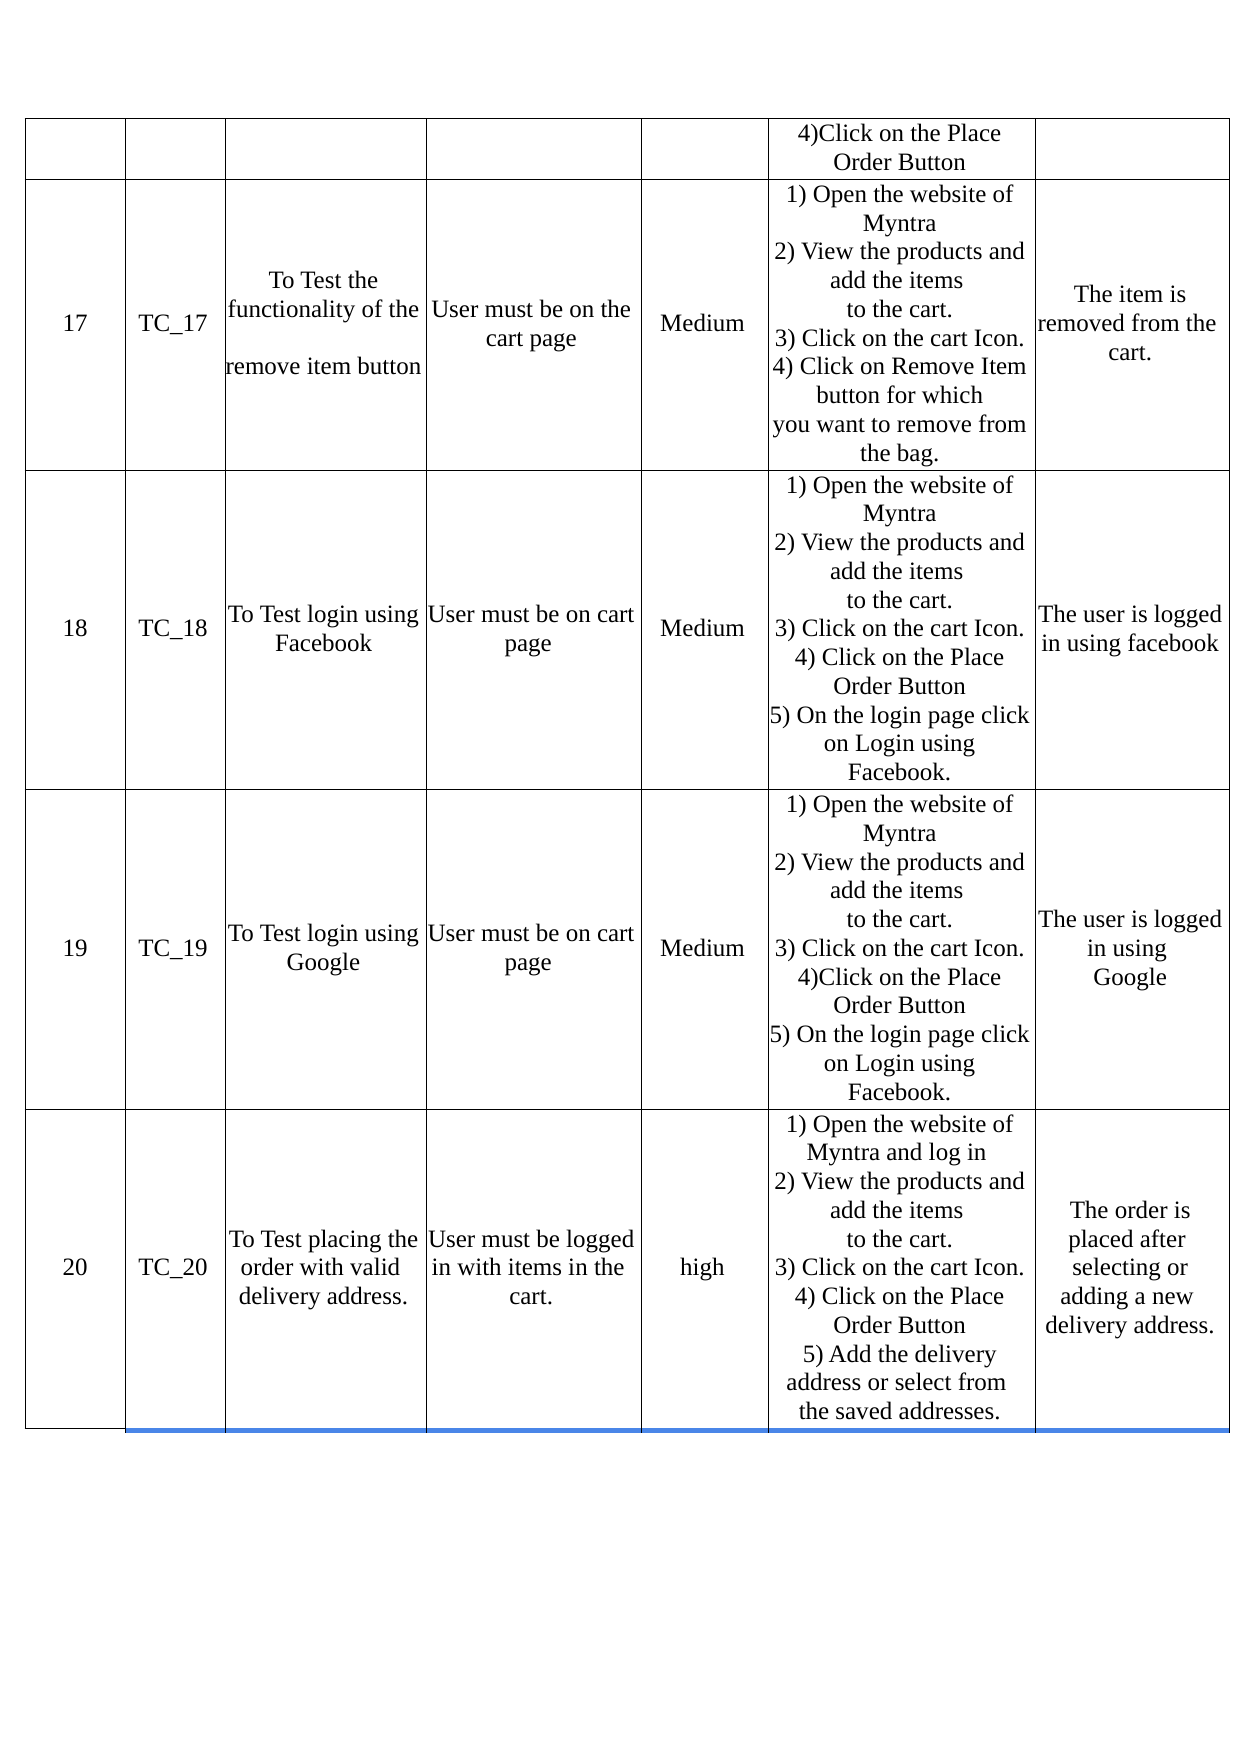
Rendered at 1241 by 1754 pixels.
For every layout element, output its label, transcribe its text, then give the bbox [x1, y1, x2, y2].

table_cell Medium [642, 180, 768, 469]
table_cell [26, 119, 125, 179]
table_cell TC_19 [126, 790, 225, 1108]
table_cell To Test placing the order with valid delivery address. [226, 1110, 426, 1428]
table_cell The user is logged in using facebook [1036, 471, 1229, 789]
table_cell The order is placed after selecting or adding a new delivery address. [1036, 1110, 1229, 1428]
table_cell To Test login using Google [226, 790, 426, 1108]
table_cell [126, 119, 225, 179]
table_cell Medium [642, 471, 768, 789]
table_cell TC_20 [126, 1110, 225, 1428]
table_cell User must be on cart page [427, 471, 641, 789]
table_cell 19 [26, 790, 125, 1108]
table_cell Medium [642, 790, 768, 1108]
table_cell User must be on the cart page [427, 180, 641, 469]
table_cell [1036, 119, 1229, 179]
table_cell User must be logged in with items in the cart. [427, 1110, 641, 1428]
table_cell high [642, 1110, 768, 1428]
table_cell 17 [26, 180, 125, 469]
table_cell 18 [26, 471, 125, 789]
table_cell To Test login using Facebook [226, 471, 426, 789]
table_cell [226, 119, 426, 179]
table_cell 1) Open the website of Myntra and log in 2) View the products and add the items to the cart. 3) Click on the cart Icon. 4) Click on the Place Order Button 5) Add the delivery address or select from the saved addresses. [769, 1110, 1035, 1428]
table_cell 1) Open the website of Myntra 2) View the products and add the items to the cart. 3) Click on the cart Icon. 4)Click on the Place Order Button 5) On the login page click on Login using Facebook. [769, 790, 1035, 1108]
table_cell The item is removed from the cart. [1036, 180, 1229, 469]
table_cell [642, 119, 768, 179]
table_cell User must be on cart page [427, 790, 641, 1108]
table_cell 20 [26, 1110, 125, 1428]
table_cell 4)Click on the Place Order Button [769, 119, 1035, 179]
table_cell TC_17 [126, 180, 225, 469]
table_cell 1) Open the website of Myntra 2) View the products and add the items to the cart. 3) Click on the cart Icon. 4) Click on Remove Item button for which you want to remove from the bag. [769, 180, 1035, 469]
table_cell TC_18 [126, 471, 225, 789]
table_cell To Test the functionality of the remove item button [226, 180, 426, 469]
table_cell 1) Open the website of Myntra 2) View the products and add the items to the cart. 3) Click on the cart Icon. 4) Click on the Place Order Button 5) On the login page click on Login using Facebook. [769, 471, 1035, 789]
table_cell [427, 119, 641, 179]
table_cell The user is logged in using Google [1036, 790, 1229, 1108]
